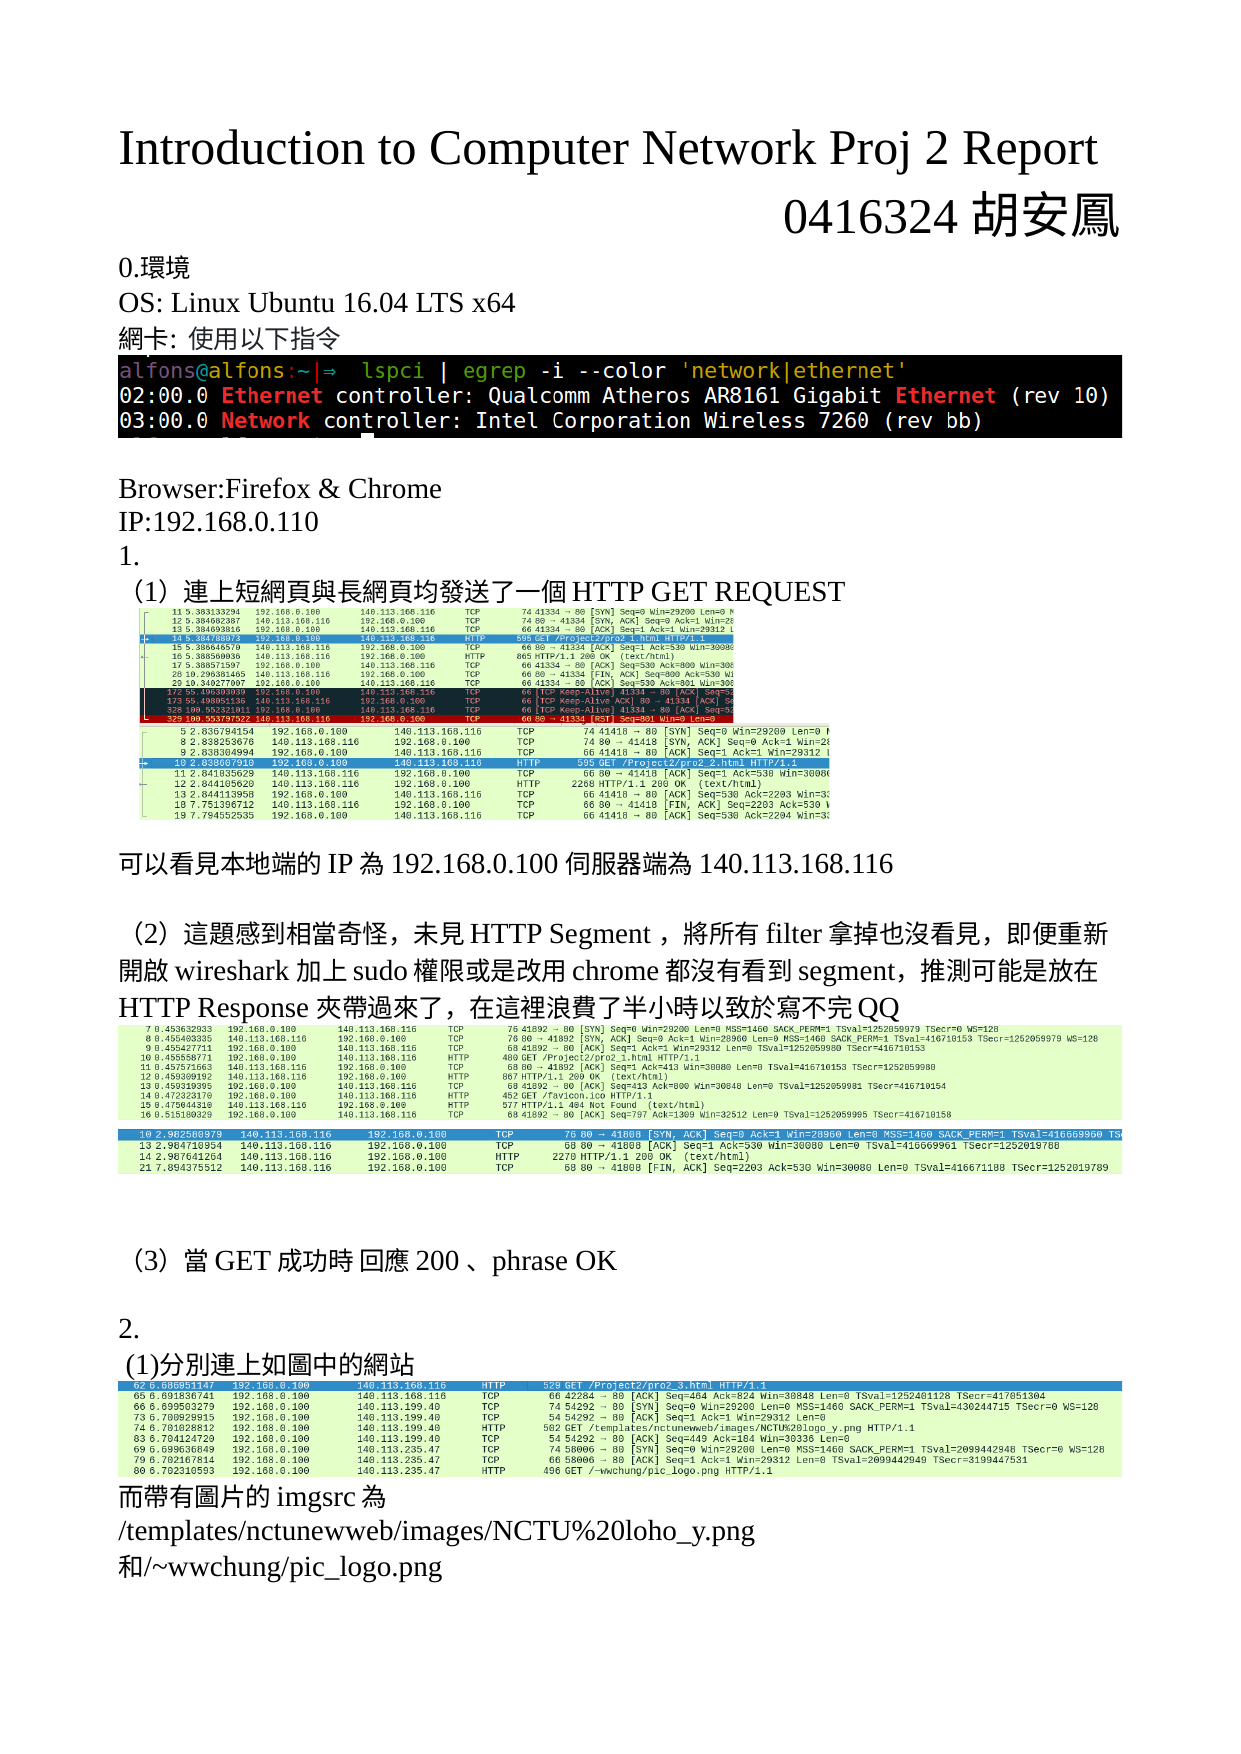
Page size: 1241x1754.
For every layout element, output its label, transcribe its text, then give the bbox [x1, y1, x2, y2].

text 和/~wwchung/pic_logo.png [118, 1547, 1122, 1584]
text 2. [118, 1311, 1122, 1345]
text 可以看見本地端的IP為 192.168.0.100 伺服器端為 140.113.168.116 [118, 843, 1122, 880]
text 而帶有圖片的imgsrc為 [118, 1477, 1122, 1513]
text (1)分別連上如圖中的網站 [118, 1345, 1122, 1381]
text （3）當GET成功時 回應200 、phrase OK [118, 1241, 1122, 1278]
text /templates/nctunewweb/images/NCTU%20loho_y.png [118, 1513, 1122, 1547]
picture [118, 355, 1123, 438]
text Browser:Firefox & Chrome [118, 471, 1122, 504]
text OS: Linux Ubuntu 16.04 LTS x64 [118, 285, 1122, 318]
picture [118, 1025, 1123, 1120]
text Introduction to Computer Network Proj 2 Report [118, 118, 1122, 176]
text IP:192.168.0.110 [118, 504, 1122, 538]
text 0.環境 [118, 248, 1122, 285]
text 1. [118, 538, 1122, 572]
picture [118, 1381, 1123, 1477]
picture [118, 1129, 1123, 1174]
text 0416324 胡安鳳 [118, 176, 1122, 248]
picture [139, 608, 830, 820]
text 網卡: 使用以下指令 [118, 318, 1122, 355]
text （1）連上短網頁與長網頁均發送了一個HTTP GET REQUEST [118, 572, 1122, 609]
text （2）這題感到相當奇怪，未見HTTP Segment ，將所有filter拿掉也沒看見，即便重新開啟wireshark 加上sudo權限或是改用chrome都沒有看到segment，推測可能是放在HTTP Response 夾帶過來了，在這裡浪費了半小時以致於寫不完QQ [118, 914, 1122, 1025]
